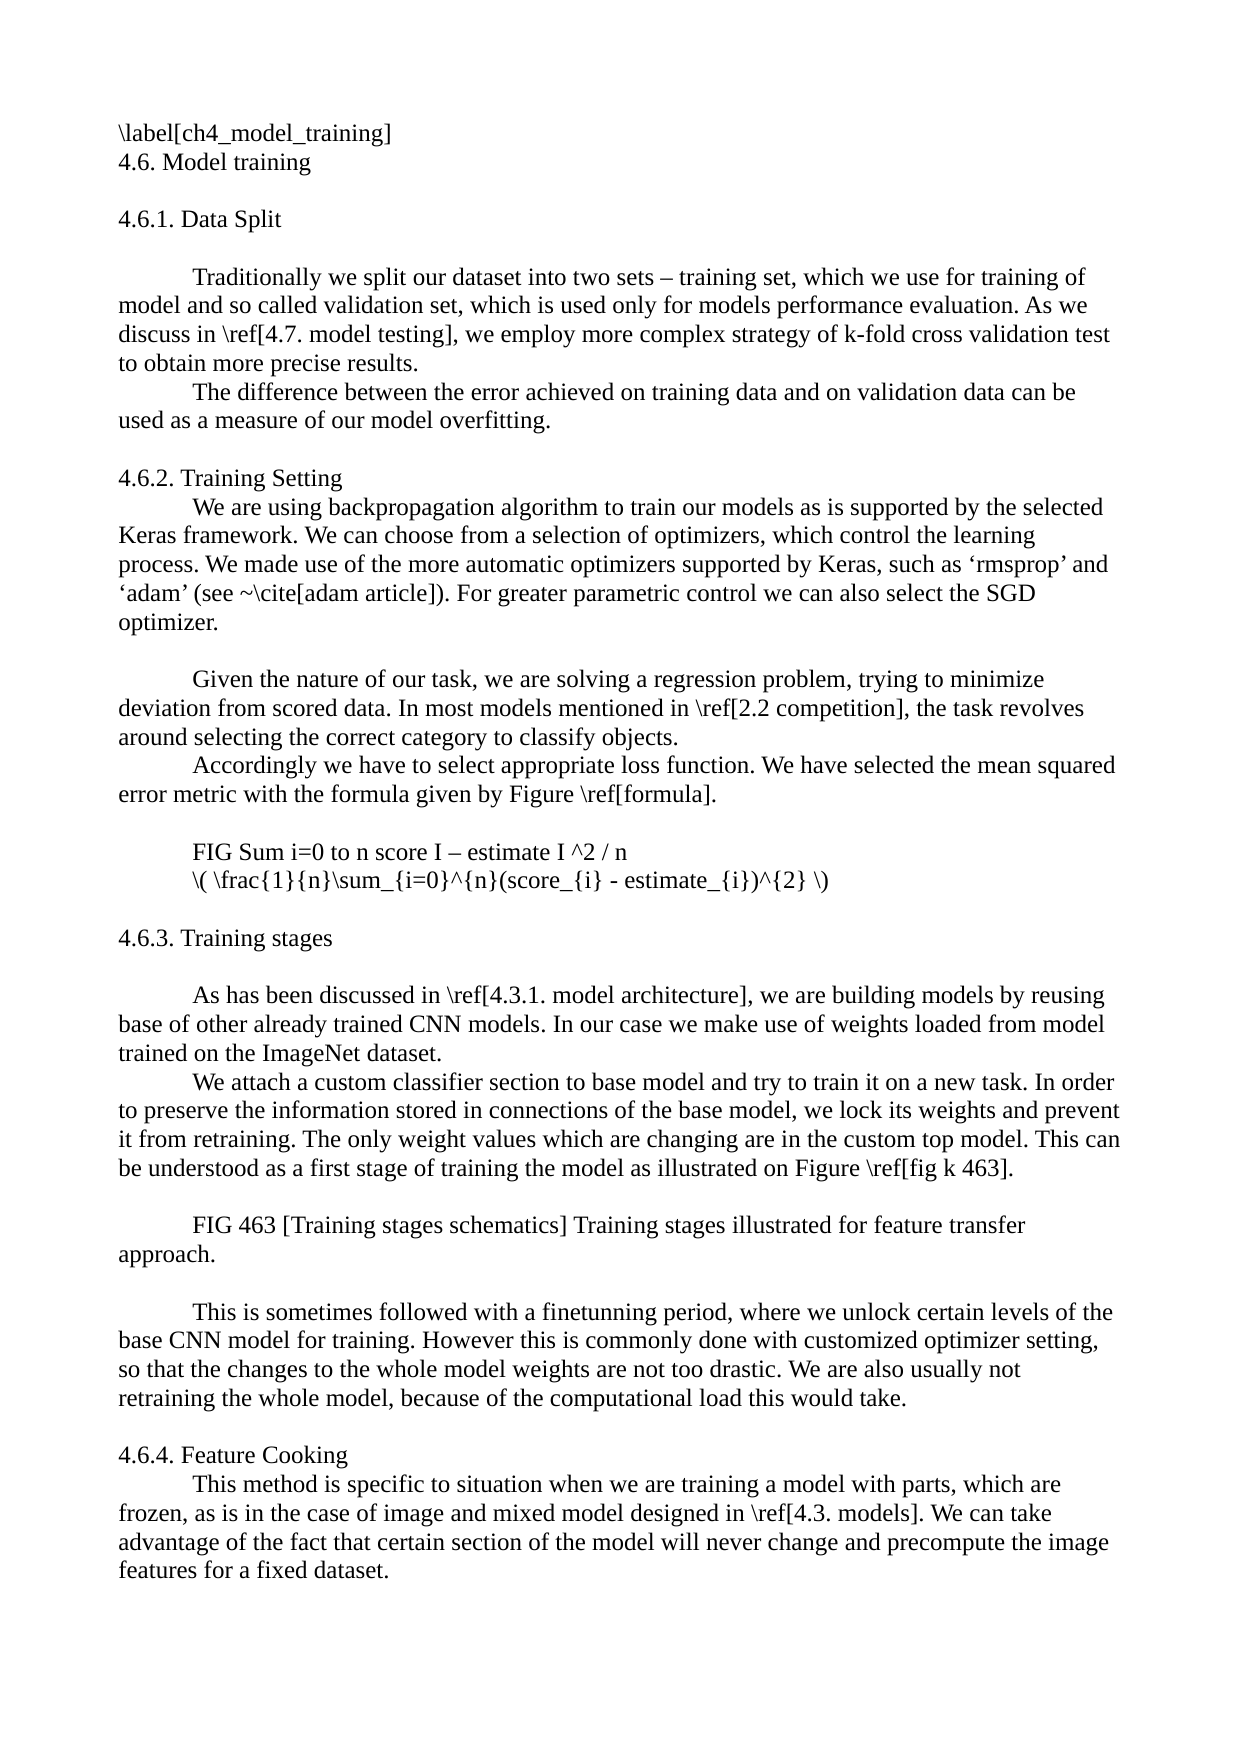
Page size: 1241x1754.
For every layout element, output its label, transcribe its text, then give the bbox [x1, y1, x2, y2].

text Accordingly we have to select appropriate loss function. We have selected the mean squared error metric with the formula given by Figure \ref[formula]. [118, 751, 1122, 808]
text 4.6.3. Training stages [118, 923, 1122, 952]
text \( \frac{1}{n}\sum_{i=0}^{n}(score_{i} - estimate_{i})^{2} \) [118, 866, 1122, 894]
text 4.6.1. Data Split [118, 204, 1122, 233]
text Given the nature of our task, we are solving a regression problem, trying to minimize deviation from scored data. In most models mentioned in \ref[2.2 competition], the task revolves around selecting the correct category to classify objects. [118, 664, 1122, 751]
text The difference between the error achieved on training data and on validation data can be used as a measure of our model overfitting. [118, 377, 1122, 434]
text We are using backpropagation algorithm to train our models as is supported by the selected Keras framework. We can choose from a selection of optimizers, which control the learning process. We made use of the more automatic optimizers supported by Keras, such as ‘rmsprop’ and ‘adam’ (see ~\cite[adam article]). For greater parametric control we can also select the SGD optimizer. [118, 492, 1122, 636]
text Traditionally we split our dataset into two sets – training set, which we use for training of model and so called validation set, which is used only for models performance evaluation. As we discuss in \ref[4.7. model testing], we employ more complex strategy of k-fold cross validation test to obtain more precise results. [118, 262, 1122, 377]
text 4.6.4. Feature Cooking [118, 1441, 1122, 1469]
text This is sometimes followed with a finetunning period, where we unlock certain levels of the base CNN model for training. However this is commonly done with customized optimizer setting, so that the changes to the whole model weights are not too drastic. We are also usually not retraining the whole model, because of the computational load this would take. [118, 1297, 1122, 1412]
text 4.6. Model training [118, 147, 1122, 176]
text We attach a custom classifier section to base model and try to train it on a new task. In order to preserve the information stored in connections of the base model, we lock its weights and prevent it from retraining. The only weight values which are changing are in the custom top model. This can be understood as a first stage of training the model as illustrated on Figure \ref[fig k 463]. [118, 1067, 1122, 1182]
text FIG Sum i=0 to n score I – estimate I ^2 / n [118, 837, 1122, 866]
text 4.6.2. Training Setting [118, 463, 1122, 492]
text This method is specific to situation when we are training a model with parts, which are frozen, as is in the case of image and mixed model designed in \ref[4.3. models]. We can take advantage of the fact that certain section of the model will never change and precompute the image features for a fixed dataset. [118, 1469, 1122, 1584]
text \label[ch4_model_training] [118, 118, 1122, 147]
text FIG 463 [Training stages schematics] Training stages illustrated for feature transfer approach. [118, 1211, 1122, 1268]
text As has been discussed in \ref[4.3.1. model architecture], we are building models by reusing base of other already trained CNN models. In our case we make use of weights loaded from model trained on the ImageNet dataset. [118, 981, 1122, 1067]
